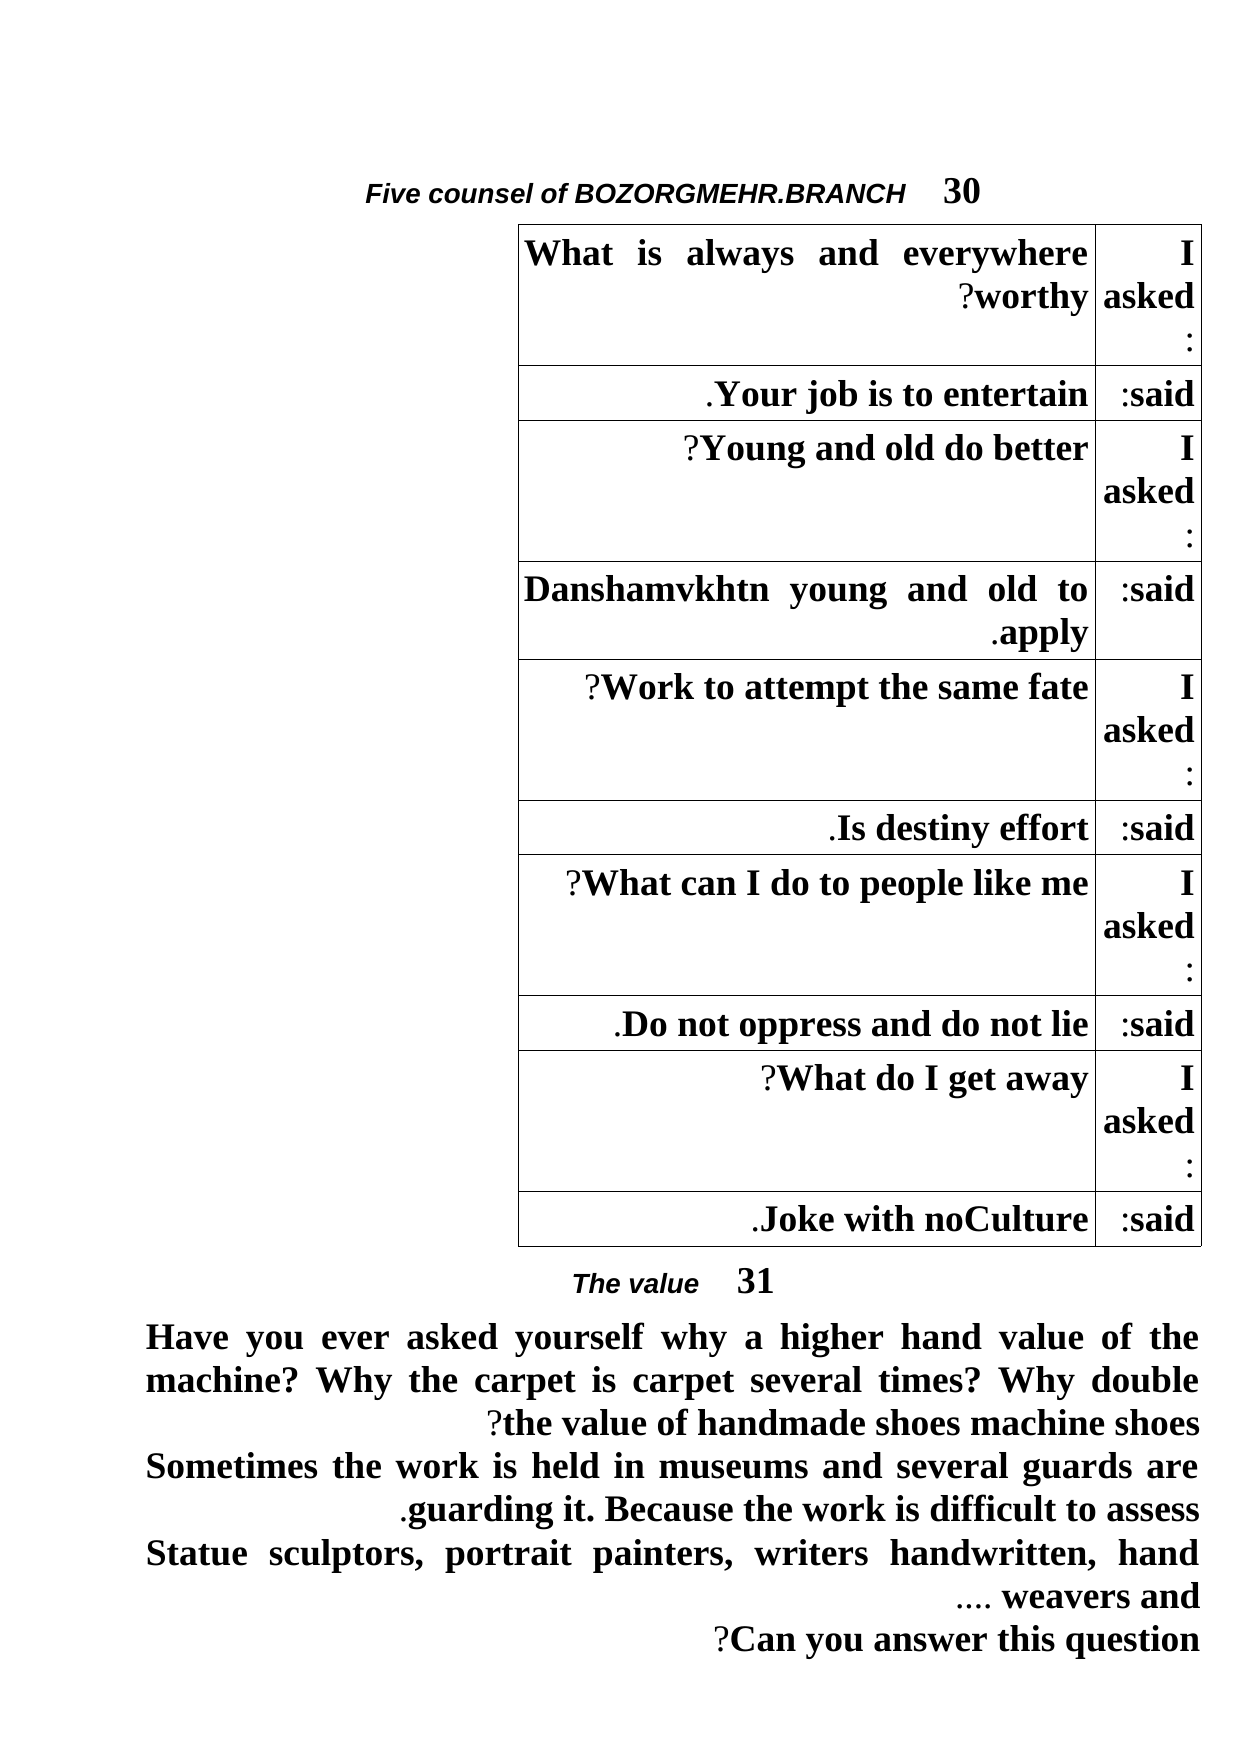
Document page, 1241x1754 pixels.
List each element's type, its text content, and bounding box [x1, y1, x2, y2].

text Have you ever asked yourself why a higher hand value of the machine? Why the carpet is carpet several times? Why double the value of handmade shoes machine shoes? [146, 1314, 1201, 1444]
text Sometimes the work is held in museums and several guards are guarding it. Because the work is difficult to assess. [146, 1444, 1201, 1530]
table_cell I asked: [1096, 421, 1201, 561]
table_header I asked: [1096, 225, 1201, 365]
table_cell What do I get away? [519, 1051, 1095, 1191]
table_cell Danshamvkhtn young and old to apply. [519, 562, 1095, 659]
subtitle The value [146, 1258, 1201, 1302]
subtitle Five counsel of BOZORGMEHR.BRANCH [146, 168, 1201, 212]
table_cell Work to attempt the same fate? [519, 660, 1095, 799]
table_cell Do not oppress and do not lie. [519, 996, 1095, 1050]
table_cell said: [1096, 1192, 1201, 1246]
table_cell Joke with no‌Culture. [519, 1192, 1095, 1246]
text Statue sculptors, portrait painters, writers handwritten, hand weavers and .... [146, 1530, 1201, 1616]
table_cell said: [1096, 996, 1201, 1050]
text Can you answer this question? [146, 1616, 1201, 1659]
table_cell What can I do to people like me? [519, 855, 1095, 995]
table_cell I asked: [1096, 855, 1201, 995]
table_header What is always and everywhere worthy? [519, 225, 1095, 365]
table_cell I asked: [1096, 660, 1201, 799]
table_cell said: [1096, 366, 1201, 420]
table_cell said: [1096, 562, 1201, 659]
table_cell Is destiny effort. [519, 801, 1095, 854]
table_cell said: [1096, 801, 1201, 854]
table_cell Your job is to entertain. [519, 366, 1095, 420]
table_cell I asked: [1096, 1051, 1201, 1191]
table_cell Young and old do better? [519, 421, 1095, 561]
